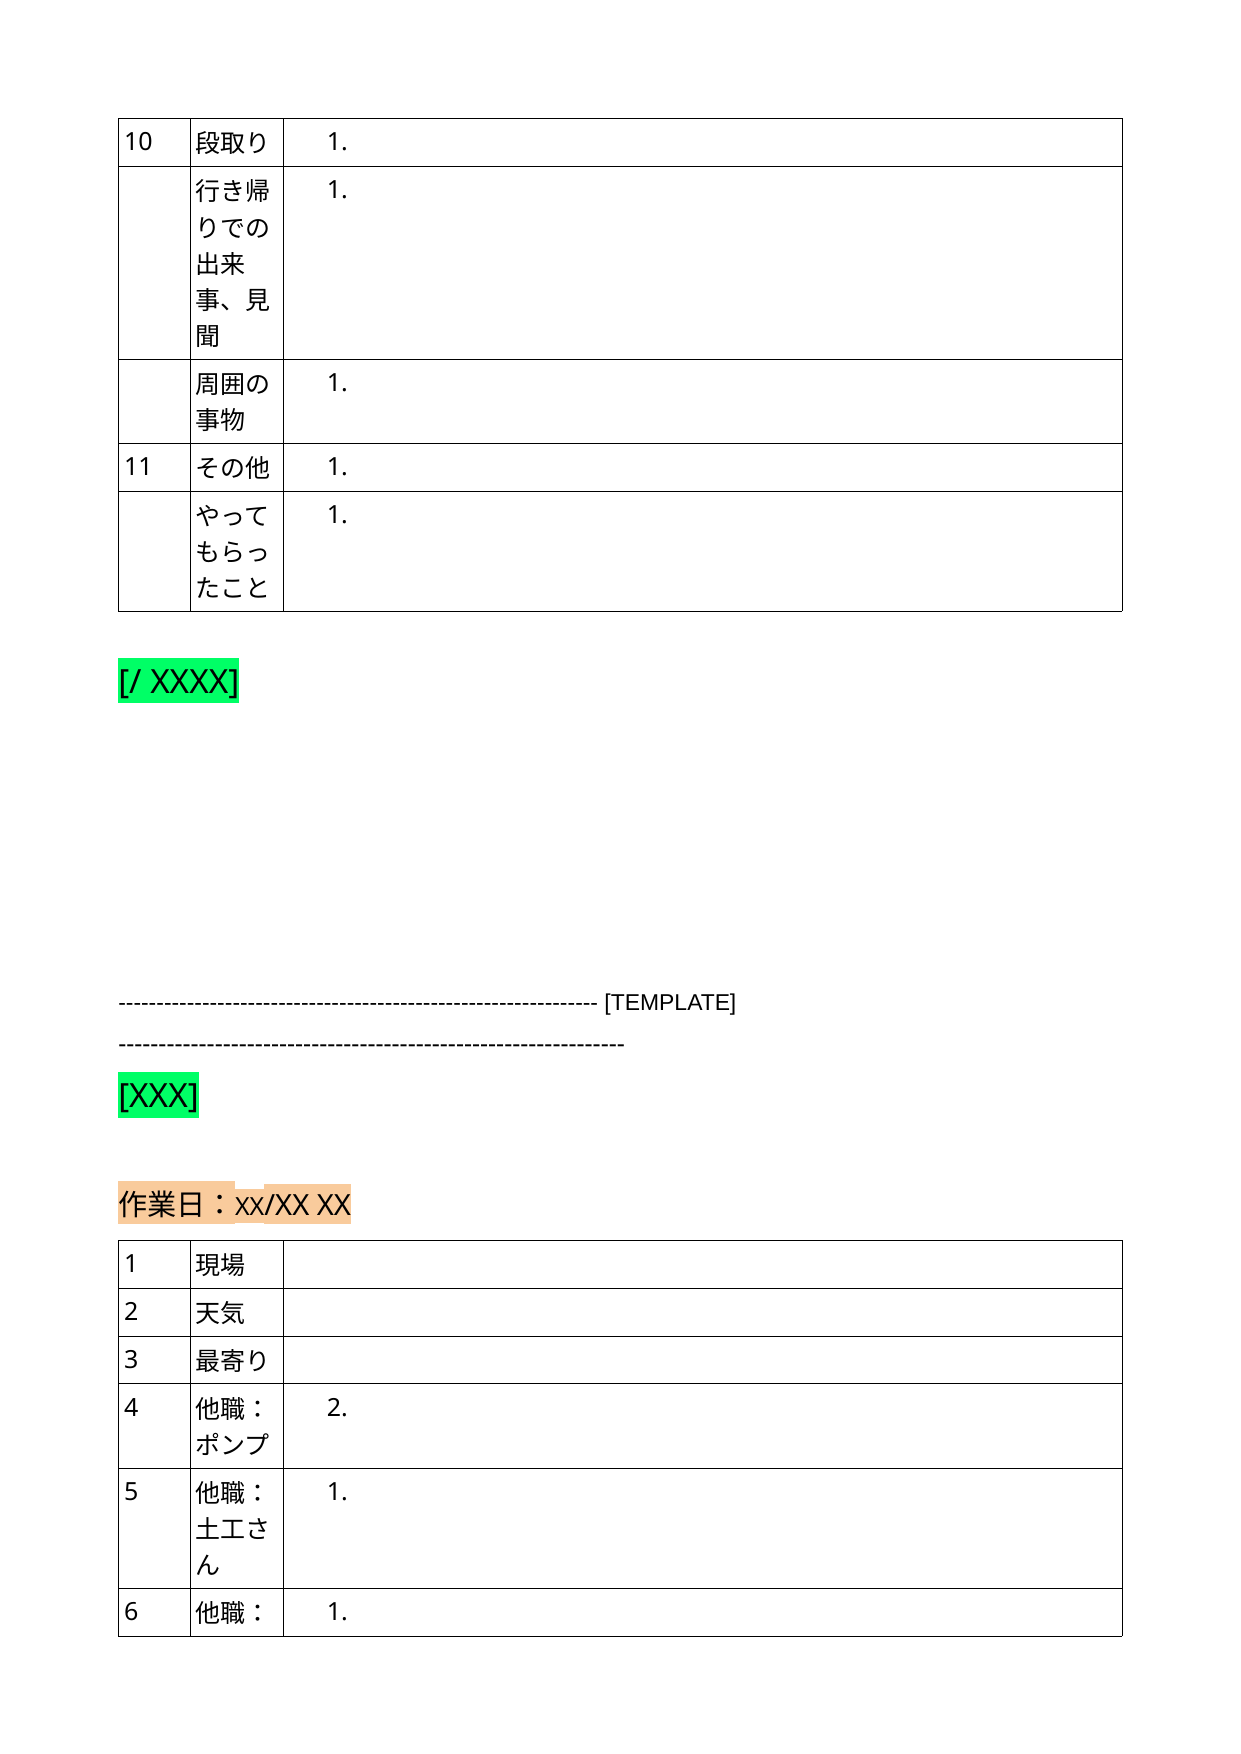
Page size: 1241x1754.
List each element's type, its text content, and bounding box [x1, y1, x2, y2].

table_header 現場 [191, 1241, 283, 1288]
table_cell [119, 167, 190, 359]
table_cell 行き帰りでの出来事、見聞 [191, 167, 283, 359]
table_header 1 [119, 1241, 190, 1288]
table_cell [119, 492, 190, 611]
table_cell 11 [119, 444, 190, 491]
table_cell 段取り [191, 119, 283, 166]
table_cell [284, 1589, 1122, 1636]
text --------------------------------------------------------------- [118, 1025, 1122, 1059]
table_cell [284, 1469, 1122, 1588]
table_cell 2 [119, 1289, 190, 1336]
table_cell 10 [119, 119, 190, 166]
text --------------------------------------------------------------- [TEMPLATE] [118, 989, 1122, 1015]
text [XXX] [118, 1072, 1122, 1118]
table_cell やってもらったこと [191, 492, 283, 611]
table_cell 天気 [191, 1289, 283, 1336]
table_cell 他職：ポンプ [191, 1384, 283, 1467]
table_cell 4 [119, 1384, 190, 1467]
table_cell [284, 167, 1122, 359]
table_cell 3 [119, 1337, 190, 1383]
table_cell [119, 360, 190, 443]
table_cell [284, 492, 1122, 611]
table_cell その他 [191, 444, 283, 491]
text [/ XXXX] [118, 658, 1122, 703]
table_cell [284, 1289, 1122, 1336]
table_cell [284, 1337, 1122, 1383]
table_cell 6 [119, 1589, 190, 1636]
table_cell 他職：土工さん [191, 1469, 283, 1588]
table_cell 他職： [191, 1589, 283, 1636]
table_cell [284, 360, 1122, 443]
table_cell [284, 1384, 1122, 1467]
text 作業日：XX/XX XX [118, 1181, 1122, 1224]
table_cell [284, 444, 1122, 491]
table_cell 周囲の事物 [191, 360, 283, 443]
table_header [284, 1241, 1122, 1288]
table_cell 5 [119, 1469, 190, 1588]
table_cell 最寄り [191, 1337, 283, 1383]
table_cell [284, 119, 1122, 166]
